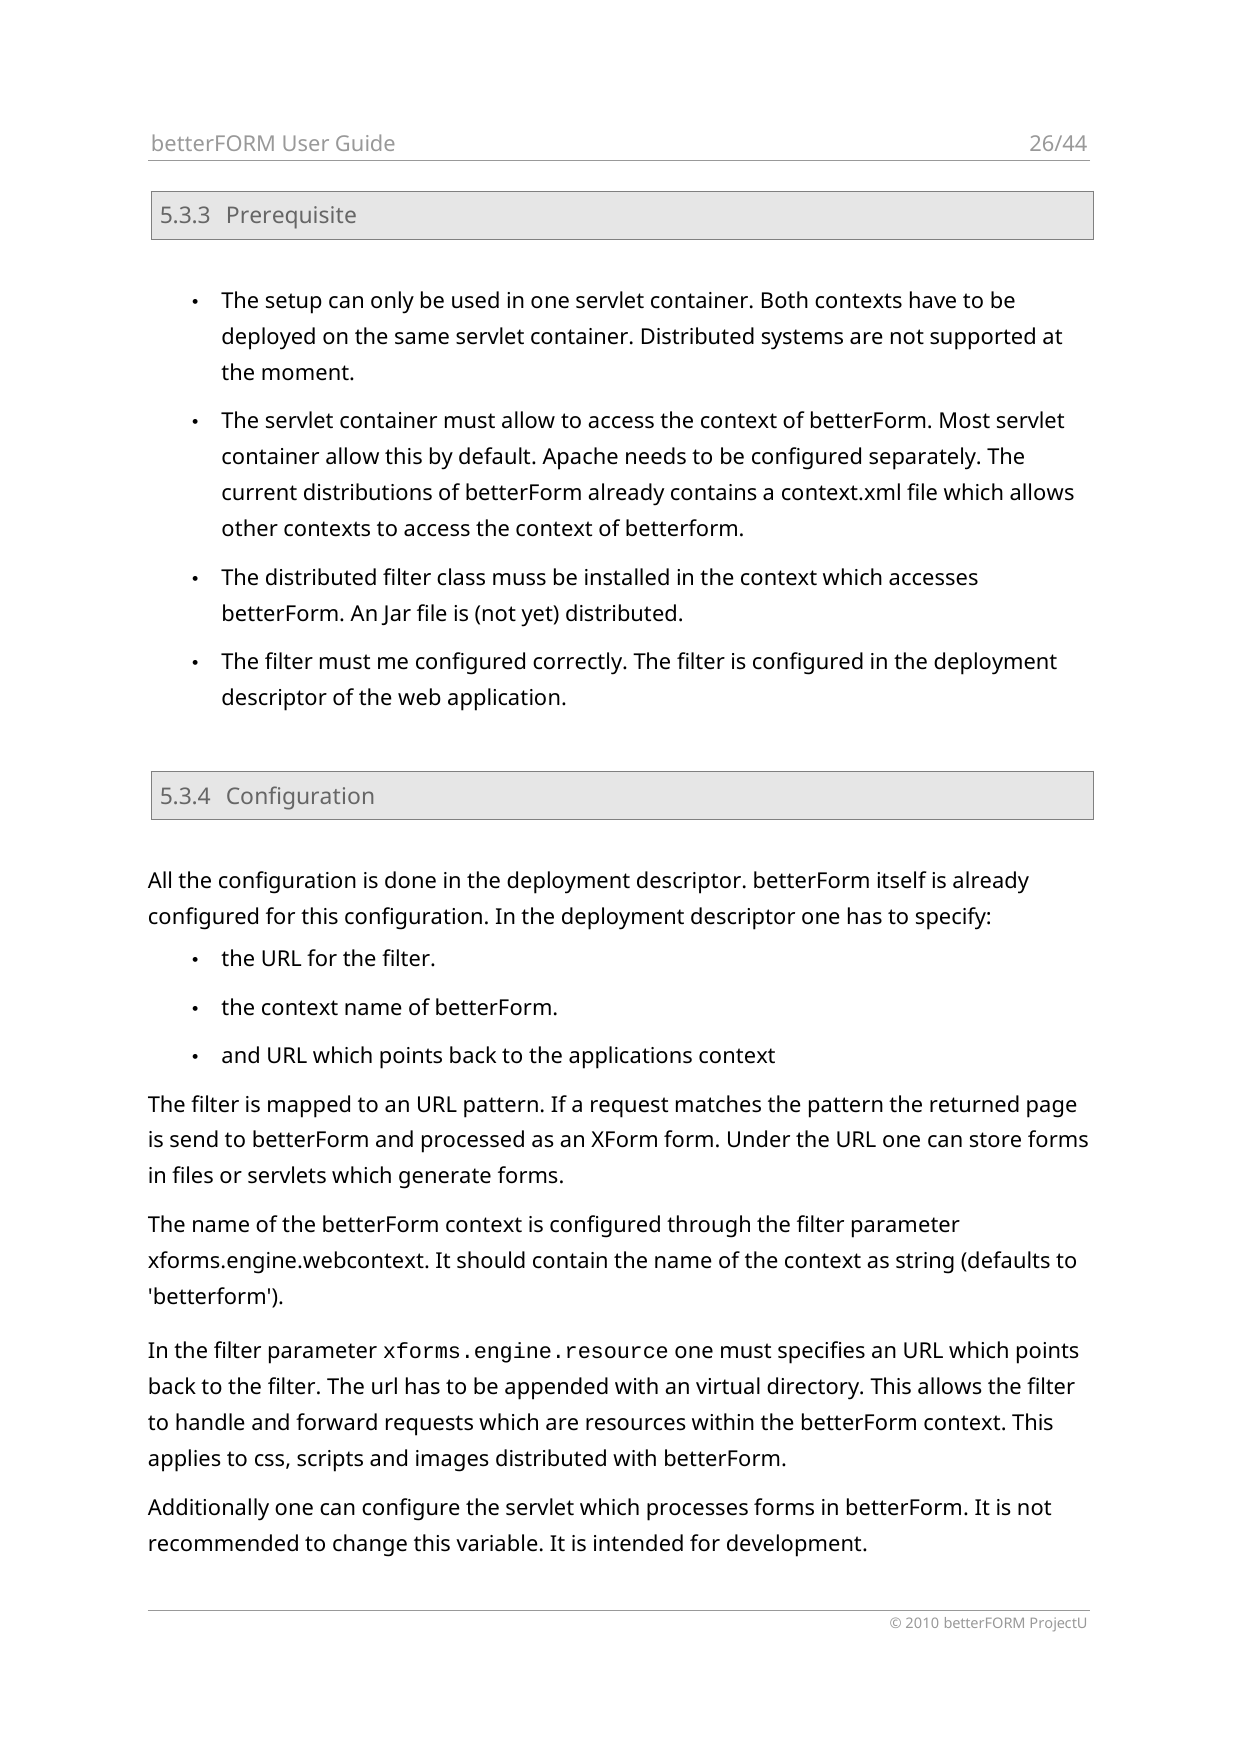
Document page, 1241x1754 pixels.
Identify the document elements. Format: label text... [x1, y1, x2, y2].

subtitle Prerequisite [152, 192, 1093, 239]
list and URL which points back to the applications context [192, 1040, 1090, 1070]
list the URL for the filter. [192, 943, 1090, 973]
list The servlet container must allow to access the context of betterForm. Most servlet container allow this by default. Apache needs to be configured separately. The current distributions of betterForm already contains a context.xml file which allows other contexts to access the context of betterform. [192, 405, 1090, 543]
subtitle Configuration [152, 772, 1093, 819]
text All the configuration is done in the deployment descriptor. betterForm itself is already configured for this configuration. In the deployment descriptor one has to specify: [148, 865, 1090, 931]
list The distributed filter class muss be installed in the context which accesses betterForm. An Jar file is (not yet) distributed. [192, 561, 1090, 627]
list The filter must me configured correctly. The filter is configured in the deployment descriptor of the web application. [192, 646, 1090, 712]
list The setup can only be used in one servlet container. Both contexts have to be deployed on the same servlet container. Distributed systems are not supported at the moment. [192, 285, 1090, 387]
text In the filter parameter xforms.engine.resource one must specifies an URL which points back to the filter. The url has to be appended with an virtual directory. This allows the filter to handle and forward requests which are resources within the betterForm context. This applies to css, scripts and images distributed with betterForm. [148, 1335, 1090, 1473]
text The name of the betterForm context is configured through the filter parameter xforms.engine.webcontext. It should contain the name of the context as string (defaults to 'betterform'). [148, 1209, 1090, 1311]
text Additionally one can configure the servlet which processes forms in betterForm. It is not recommended to change this variable. It is intended for development. [148, 1492, 1090, 1557]
list the context name of betterForm. [192, 992, 1090, 1022]
text The filter is mapped to an URL pattern. If a request matches the pattern the returned page is send to betterForm and processed as an XForm form. Under the URL one can store forms in files or servlets which generate forms. [148, 1088, 1090, 1190]
